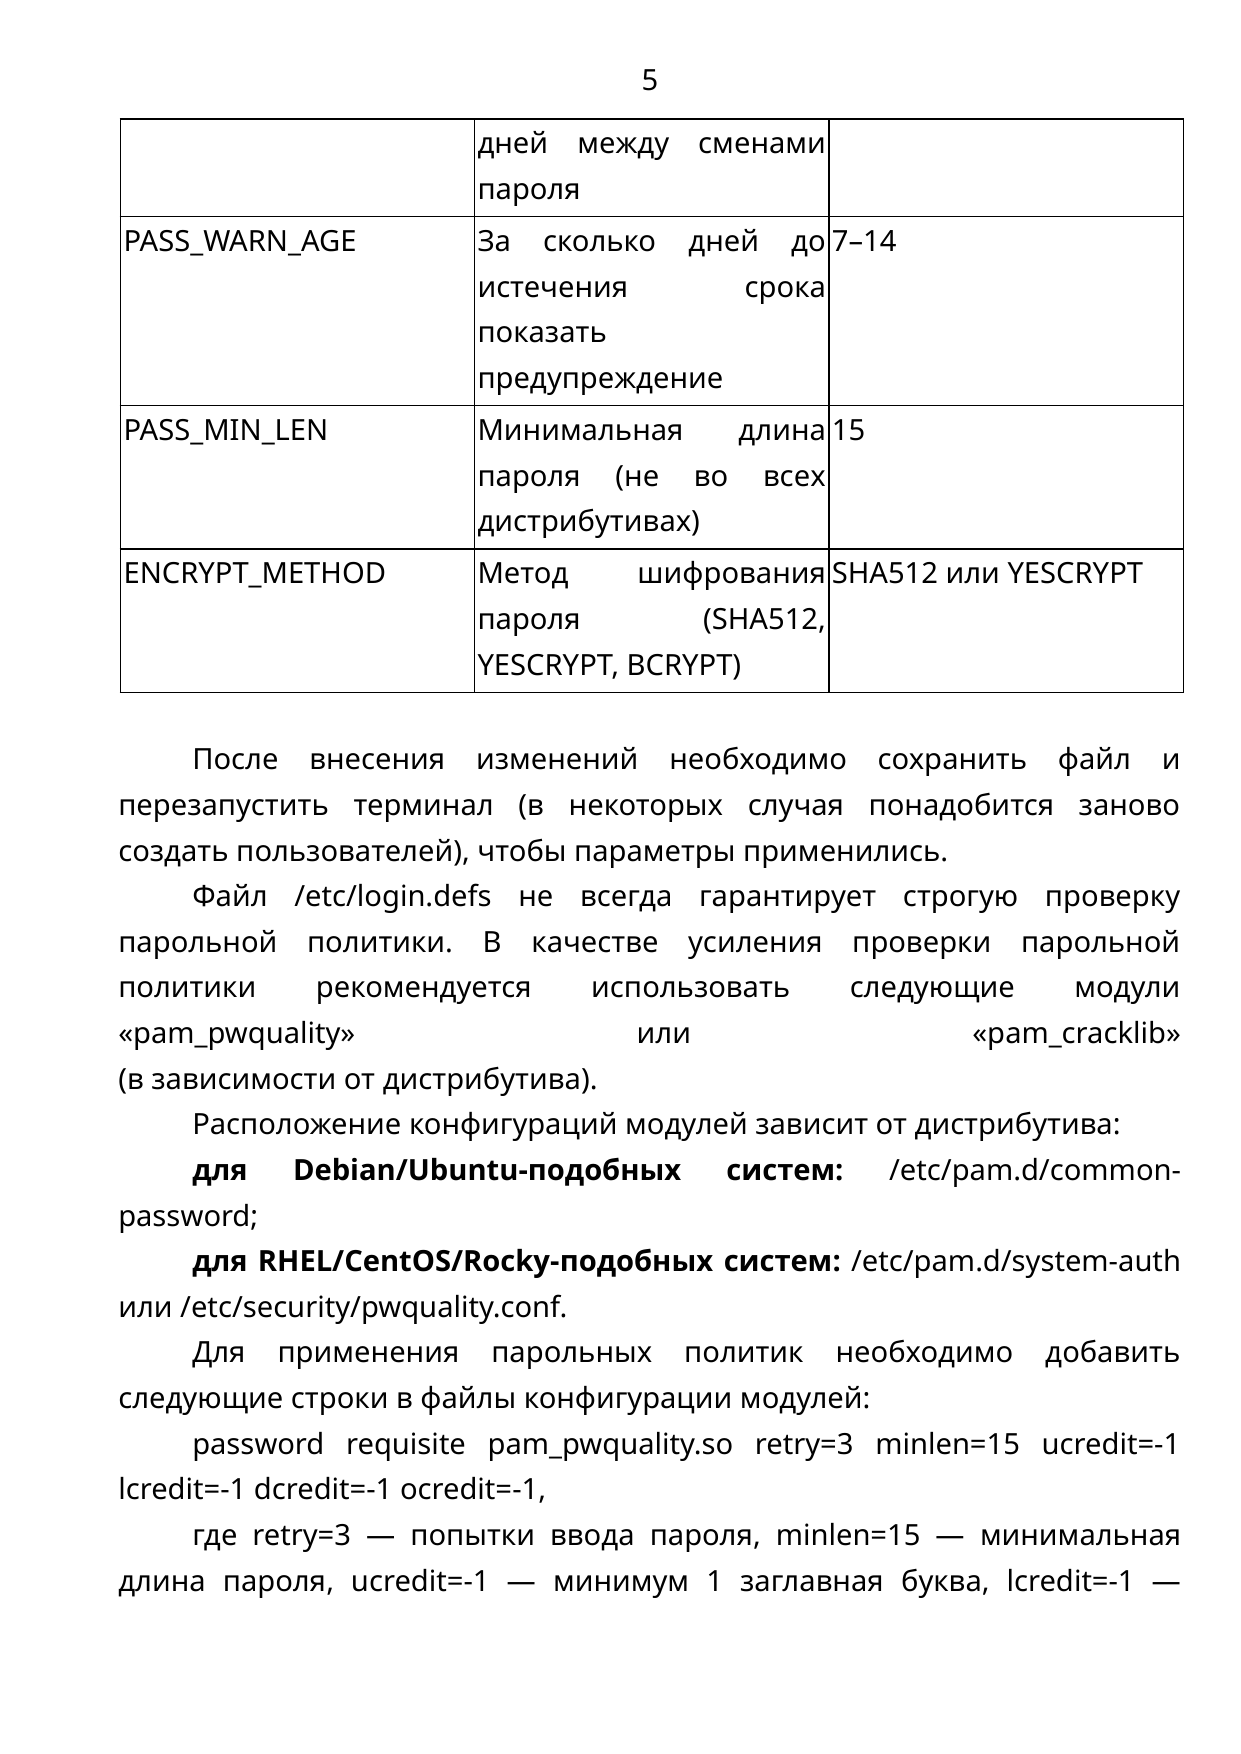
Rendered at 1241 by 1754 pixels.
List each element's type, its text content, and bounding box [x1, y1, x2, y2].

table_cell SHA512 или YESCRYPT [830, 550, 1183, 691]
text Файл /etc/login.defs не всегда гарантирует строгую проверку парольной политики. В качестве усиления проверки парольной политики рекомендуется использовать следующие модули «pam_pwquality» или «pam_cracklib» (в зависимости от дистрибутива). [118, 876, 1181, 1098]
text После внесения изменений необходимо сохранить файл и перезапустить терминал (в некоторых случая понадобится заново создать пользователей), чтобы параметры применились. [118, 739, 1181, 869]
text для RHEL/CentOS/Rocky-подобных систем: /etc/pam.d/system-auth или /etc/security/pwquality.conf. [118, 1241, 1181, 1326]
text password requisite pam_pwquality.so retry=3 minlen=15 ucredit=-1 lcredit=-1 dcredit=-1 ocredit=-1, [118, 1423, 1181, 1508]
table_cell PASS_MIN_LEN [121, 406, 474, 548]
text Расположение конфигураций модулей зависит от дистрибутива: [118, 1104, 1181, 1143]
table_cell 15 [830, 406, 1183, 548]
table_cell Минимальная длина пароля (не во всех дистрибутивах) [475, 406, 828, 548]
table_cell дней между сменами пароля [475, 120, 828, 216]
table_cell [830, 120, 1183, 216]
table_cell Метод шифрования пароля (SHA512, YESCRYPT, BCRYPT) [475, 550, 828, 691]
table_cell 7–14 [830, 217, 1183, 405]
text для Debian/Ubuntu-подобных систем: /etc/pam.d/common-password; [118, 1149, 1181, 1234]
table_cell [121, 120, 474, 216]
text где retry=3 — попытки ввода пароля, minlen=15 — минимальная длина пароля, ucredit=-1 — минимум 1 заглавная буква, lcredit=-1 — [118, 1514, 1181, 1599]
table_cell ENCRYPT_METHOD [121, 550, 474, 691]
table_cell За сколько дней до истечения срока показать предупреждение [475, 217, 828, 405]
text Для применения парольных политик необходимо добавить следующие строки в файлы конфигурации модулей: [118, 1332, 1181, 1417]
table_cell PASS_WARN_AGE [121, 217, 474, 405]
